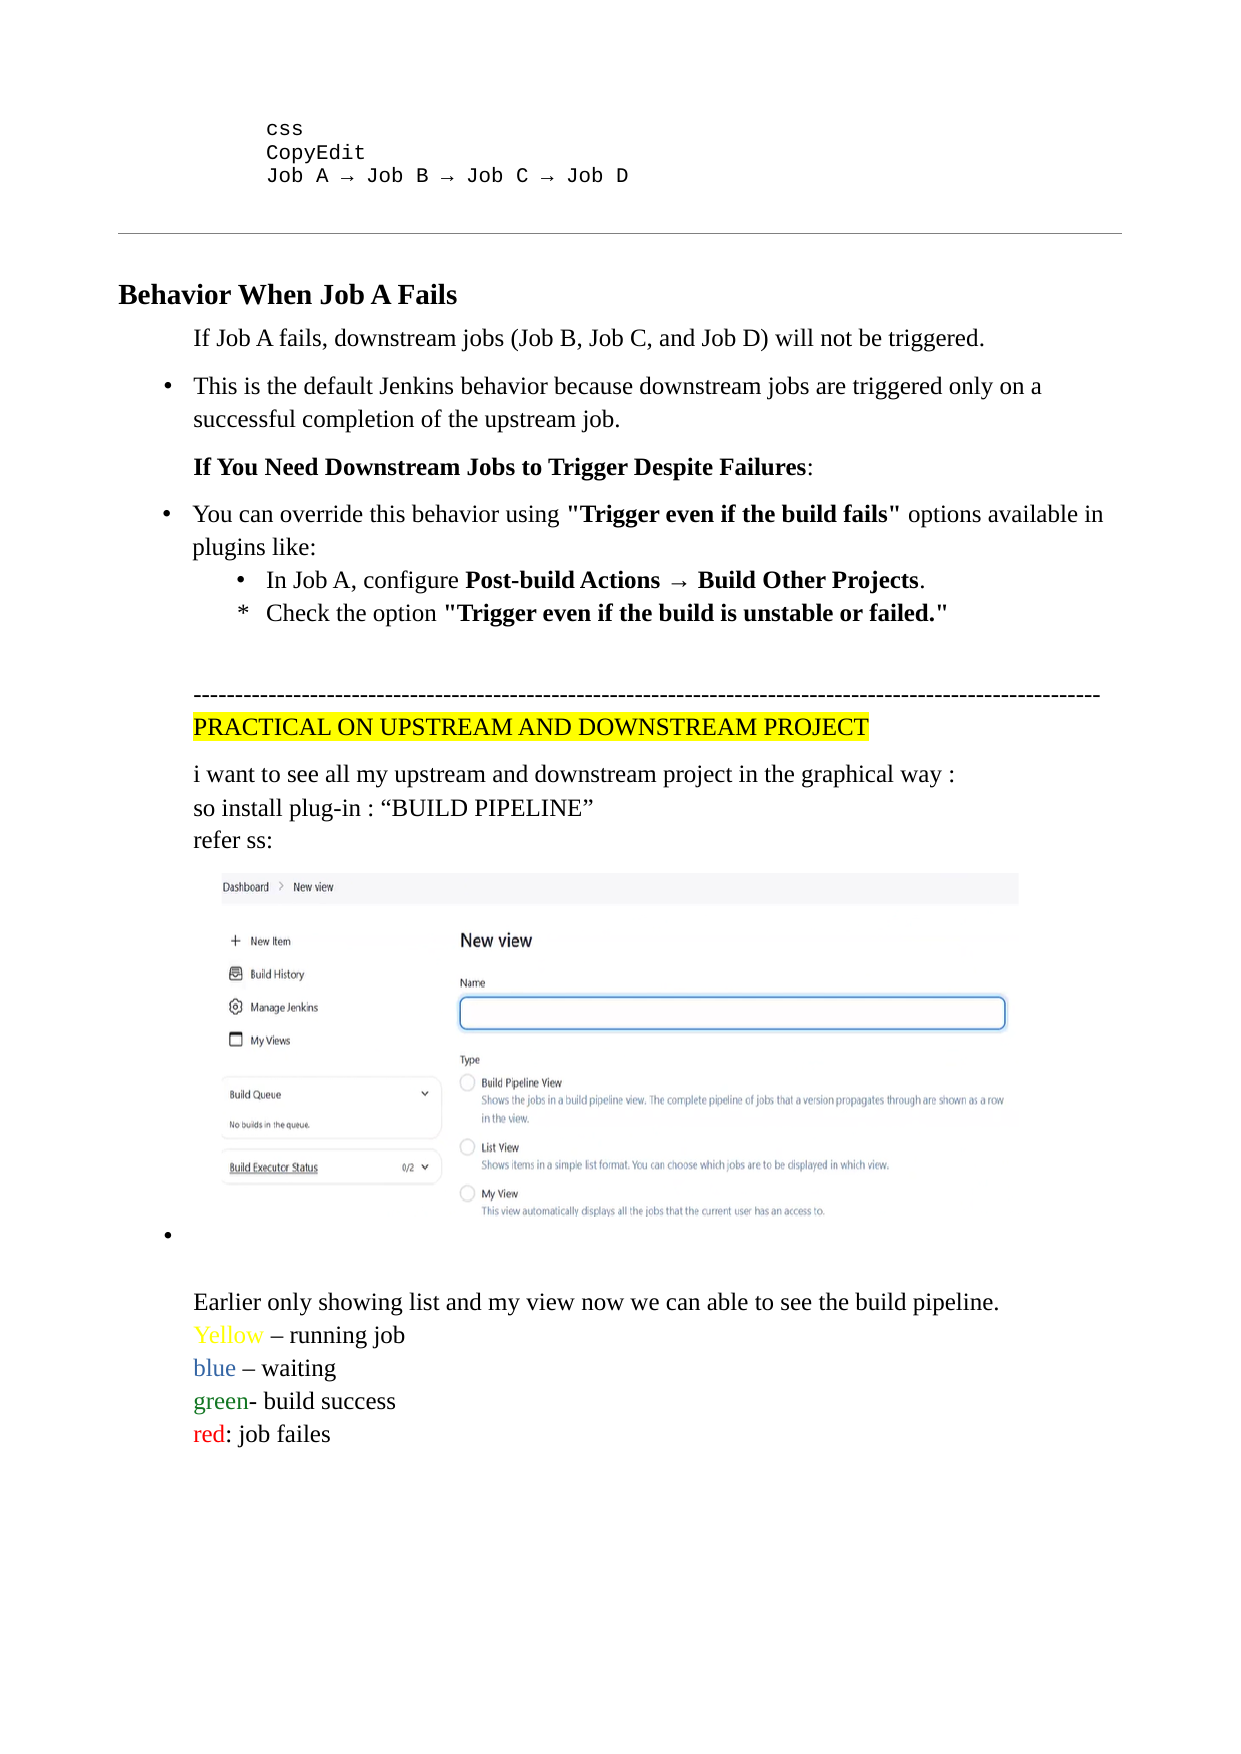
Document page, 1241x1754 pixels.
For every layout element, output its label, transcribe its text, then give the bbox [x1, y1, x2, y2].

list * Check the option "Trigger even if the build is unstable or failed." [164, 598, 1122, 627]
list Job A → Job B → Job C → Job D [236, 165, 1122, 189]
text If Job A fails, downstream jobs (Job B, Job C, and Job D) will not be triggered. [118, 323, 1122, 352]
list ------------------------------------------------------------------------------------------------------------- PRACTICAL ON UPSTREAM AND DOWNSTREAM PROJECT [164, 646, 1122, 741]
list If You Need Downstream Jobs to Trigger Despite Failures: [164, 452, 1122, 480]
subtitle Behavior When Job A Fails [118, 277, 1122, 311]
list In Job A, configure Post-build Actions → Build Other Projects. [236, 565, 1122, 594]
list CopyEdit [236, 142, 1122, 165]
list css [236, 118, 1122, 142]
list Earlier only showing list and my view now we can able to see the build pipeline. Yellow – running job blue – waiting green- build success red: job failes [164, 873, 1122, 1448]
list This is the default Jenkins behavior because downstream jobs are triggered only on a successful completion of the upstream job. [164, 371, 1122, 433]
list You can override this behavior using "Trigger even if the build fails" options available in plugins like: [162, 499, 1122, 561]
picture [221, 873, 1019, 1217]
list i want to see all my upstream and downstream project in the graphical way : so install plug-in : “BUILD PIPELINE” refer ss: [164, 759, 1122, 854]
